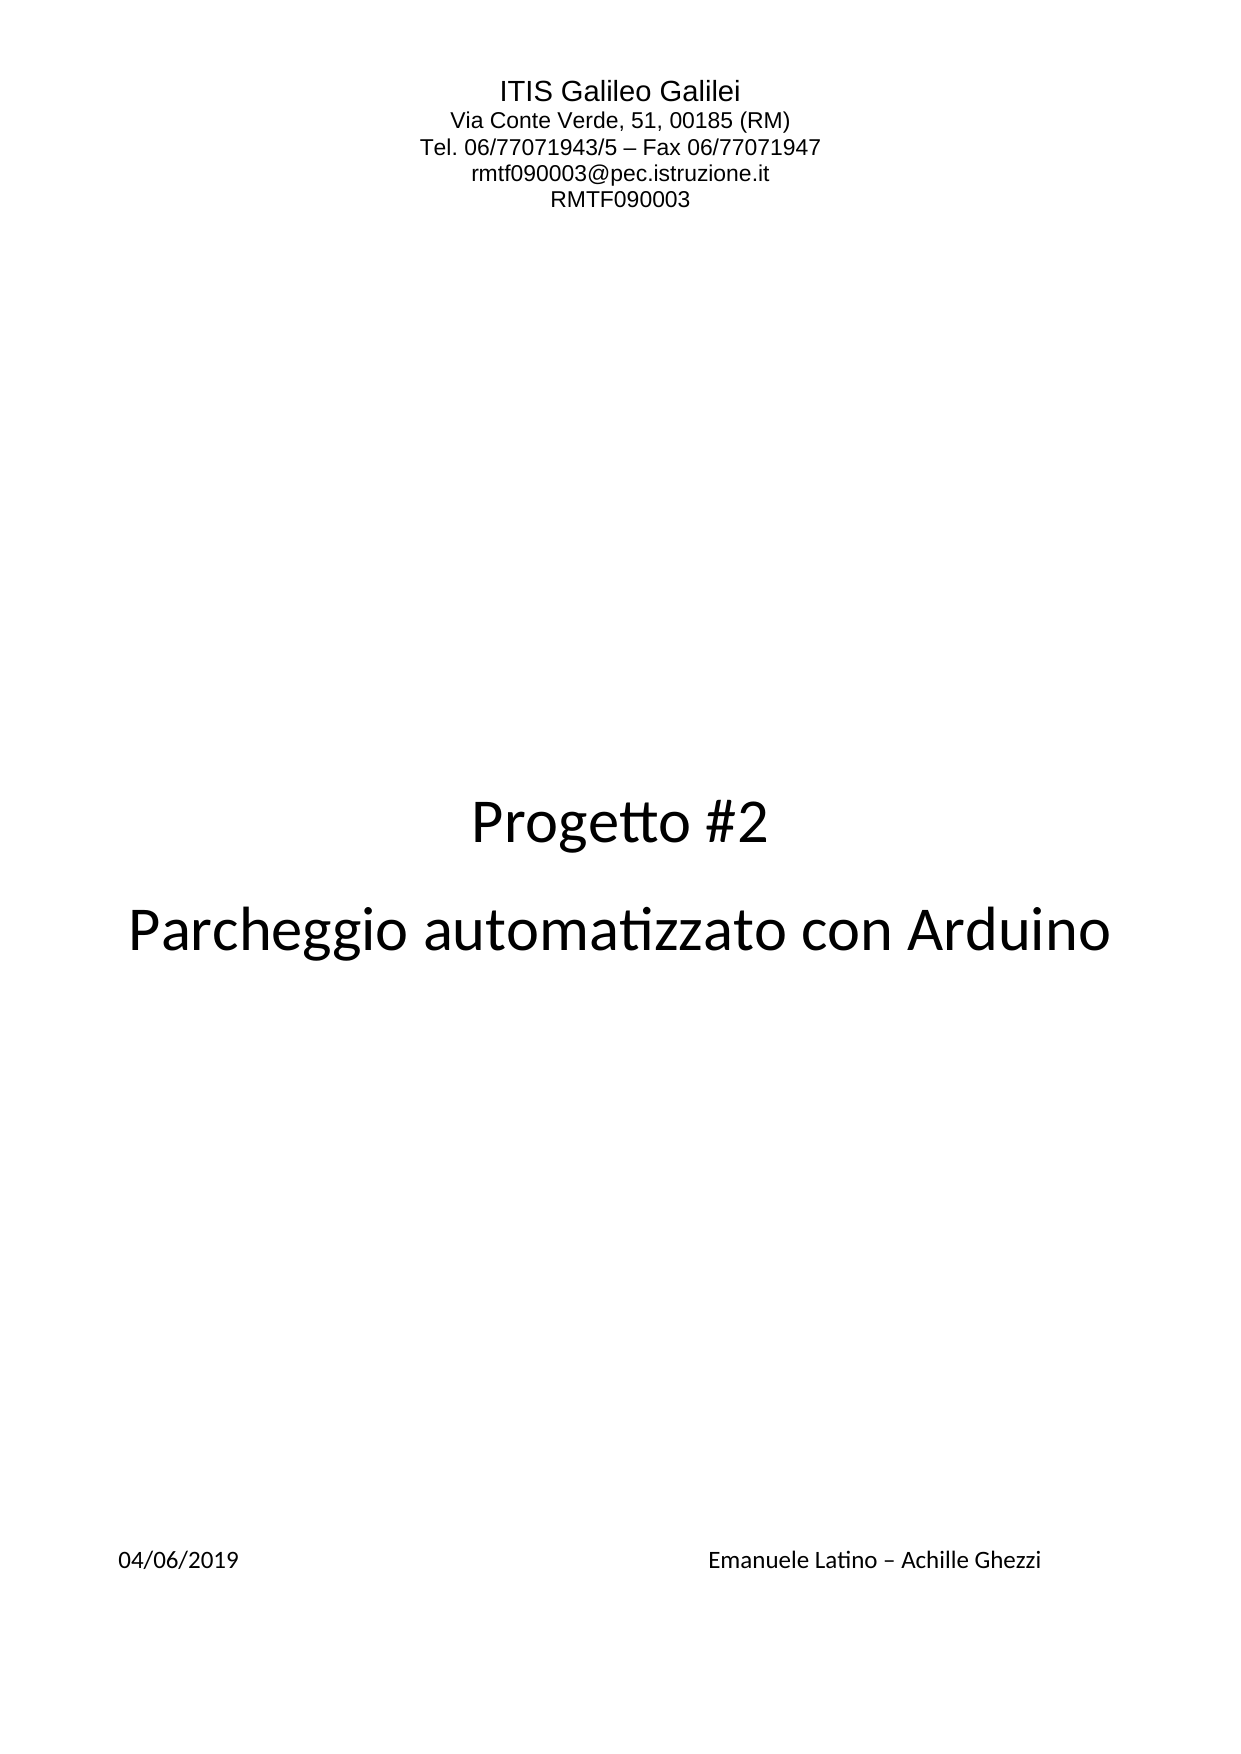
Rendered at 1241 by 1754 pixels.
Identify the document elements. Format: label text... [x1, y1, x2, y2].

text 04/06/2019 Emanuele Latino – Achille Ghezzi [118, 1544, 1122, 1575]
text Parcheggio automatizzato con Arduino [118, 890, 1122, 966]
text Progetto #2 [118, 782, 1122, 858]
